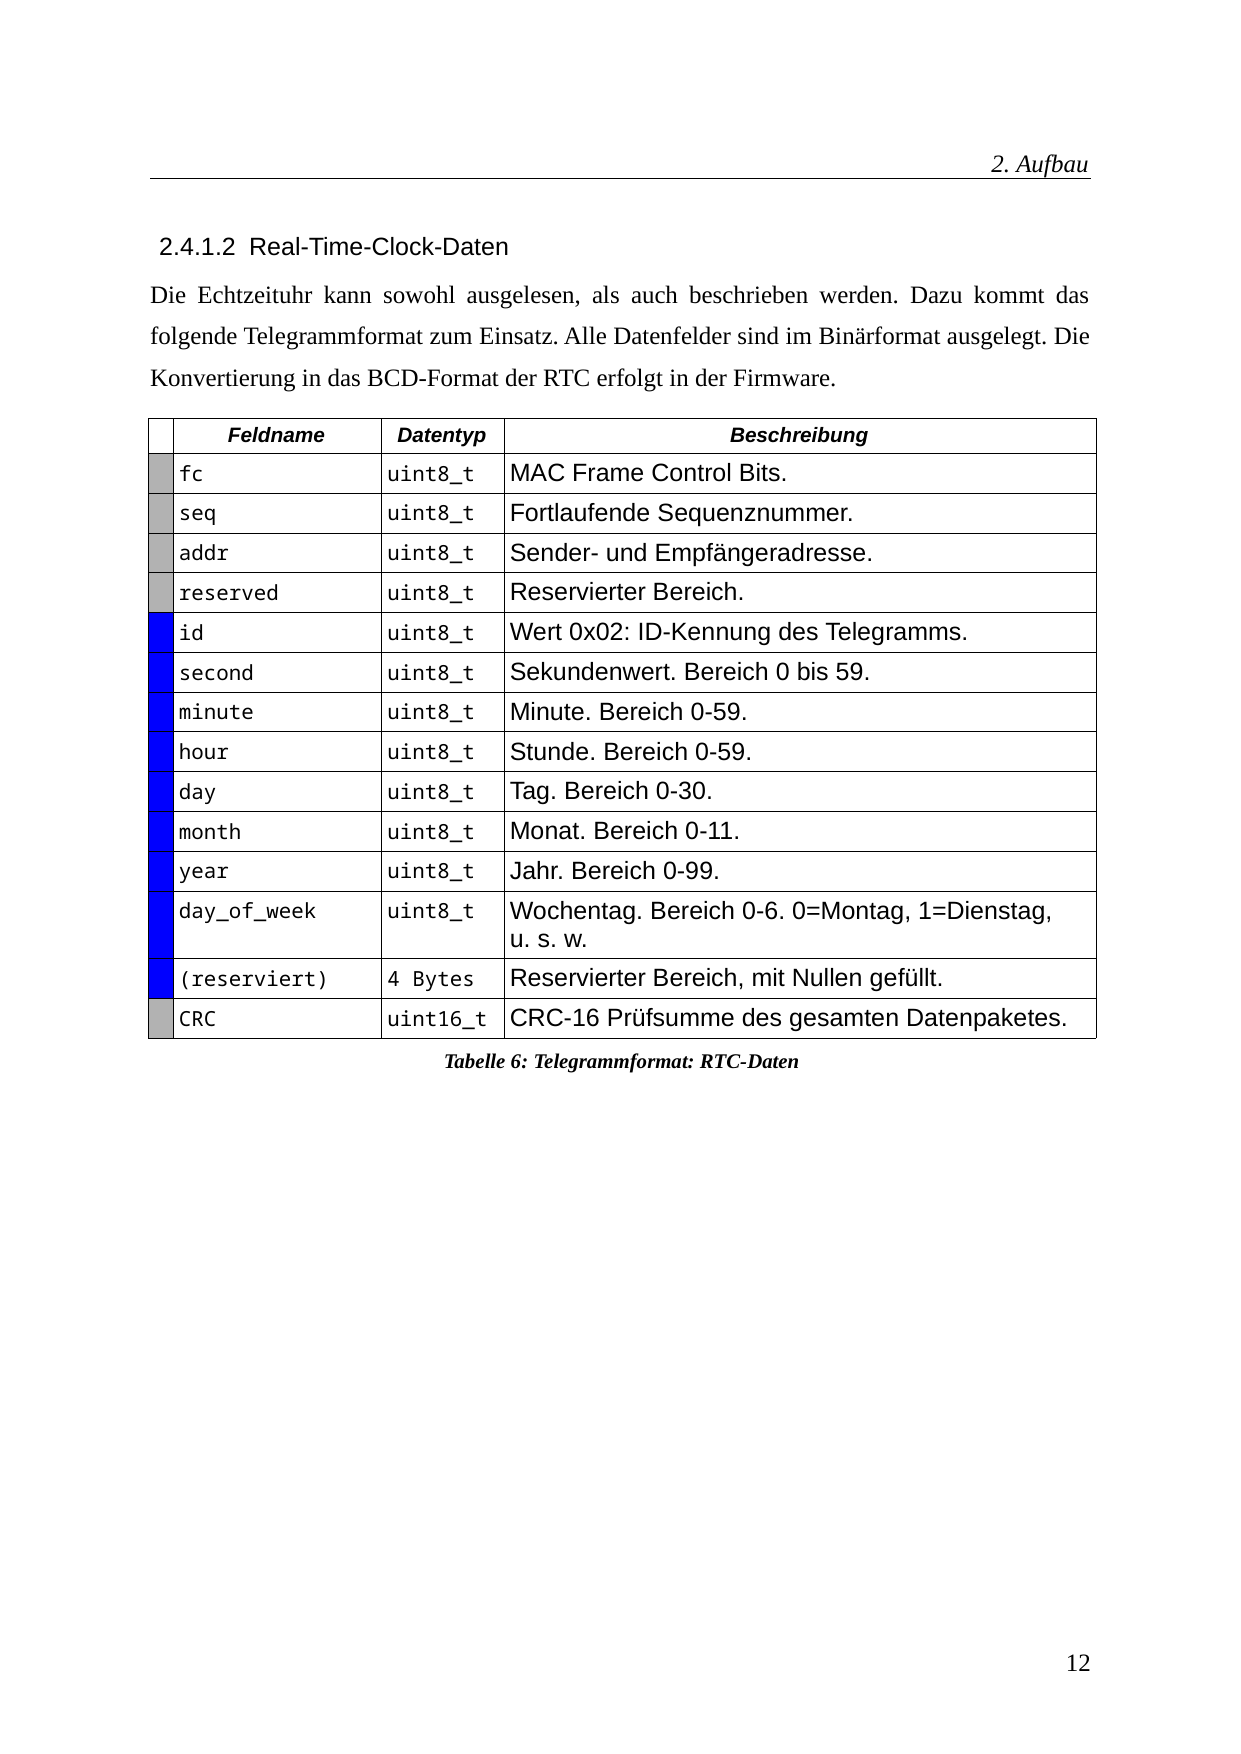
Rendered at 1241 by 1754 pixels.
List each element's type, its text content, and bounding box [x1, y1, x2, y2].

table_cell uint8_t [382, 573, 504, 612]
table_cell MAC Frame Control Bits. [505, 454, 1096, 493]
table_cell uint8_t [382, 852, 504, 891]
table_cell [149, 494, 173, 533]
table_cell year [174, 852, 381, 891]
table_cell uint8_t [382, 613, 504, 652]
table_cell uint8_t [382, 772, 504, 811]
table_header Feldname [174, 419, 381, 453]
table_cell uint8_t [382, 693, 504, 731]
table_cell uint8_t [382, 454, 504, 493]
table_cell uint8_t [382, 534, 504, 572]
table_cell [149, 454, 173, 493]
table_cell uint8_t [382, 812, 504, 851]
table_cell uint8_t [382, 892, 504, 958]
table_cell [149, 852, 173, 891]
table_cell [149, 534, 173, 572]
table_cell reserved [174, 573, 381, 612]
table_cell uint8_t [382, 494, 504, 533]
table_cell hour [174, 732, 381, 771]
subtitle Real-Time-Clock-Daten [159, 233, 1091, 261]
table_cell uint16_t [382, 999, 504, 1038]
text Die Echtzeituhr kann sowohl ausgelesen, als auch beschrieben werden. Dazu kommt das folgende Telegrammformat zum Einsatz. Alle Datenfelder sind im Binärformat ausgelegt. Die Konvertierung in das BCD-Format der RTC erfolgt in der Firmware. [150, 281, 1091, 392]
table_cell day_of_week [174, 892, 381, 958]
table_cell uint8_t [382, 653, 504, 692]
table_cell Sekundenwert. Bereich 0 bis 59. [505, 653, 1096, 692]
table_cell [149, 613, 173, 652]
table_cell day [174, 772, 381, 811]
table_cell [149, 732, 173, 771]
table_cell [149, 812, 173, 851]
table_cell [149, 772, 173, 811]
table_cell 4 Bytes [382, 959, 504, 998]
table_cell month [174, 812, 381, 851]
table_cell [149, 653, 173, 692]
table_cell Monat. Bereich 0-11. [505, 812, 1096, 851]
table_cell CRC-16 Prüfsumme des gesamten Datenpaketes. [505, 999, 1096, 1038]
table_cell [149, 999, 173, 1038]
table_cell addr [174, 534, 381, 572]
table_cell Wert 0x02: ID-Kennung des Telegramms. [505, 613, 1096, 652]
table_cell Minute. Bereich 0-59. [505, 693, 1096, 731]
text Tabelle 6: Telegrammformat: RTC-Daten [148, 1050, 1096, 1073]
table_header Beschreibung [505, 419, 1096, 453]
table_cell Stunde. Bereich 0-59. [505, 732, 1096, 771]
table_cell minute [174, 693, 381, 731]
table_cell Wochentag. Bereich 0-6. 0=Montag, 1=Dienstag, u. s. w. [505, 892, 1096, 958]
table_cell second [174, 653, 381, 692]
table_cell Tag. Bereich 0-30. [505, 772, 1096, 811]
table_cell seq [174, 494, 381, 533]
table_cell [149, 573, 173, 612]
table_cell (reserviert) [174, 959, 381, 998]
table_cell [149, 693, 173, 731]
table_cell Reservierter Bereich, mit Nullen gefüllt. [505, 959, 1096, 998]
table_cell Sender- und Empfängeradresse. [505, 534, 1096, 572]
table_cell Jahr. Bereich 0-99. [505, 852, 1096, 891]
table_cell [149, 959, 173, 998]
table_cell Reservierter Bereich. [505, 573, 1096, 612]
table_cell fc [174, 454, 381, 493]
table_header Datentyp [382, 419, 504, 453]
table_cell CRC [174, 999, 381, 1038]
table_cell [149, 892, 173, 958]
table_cell id [174, 613, 381, 652]
table_header [149, 419, 173, 453]
table_cell Fortlaufende Sequenznummer. [505, 494, 1096, 533]
table_cell uint8_t [382, 732, 504, 771]
